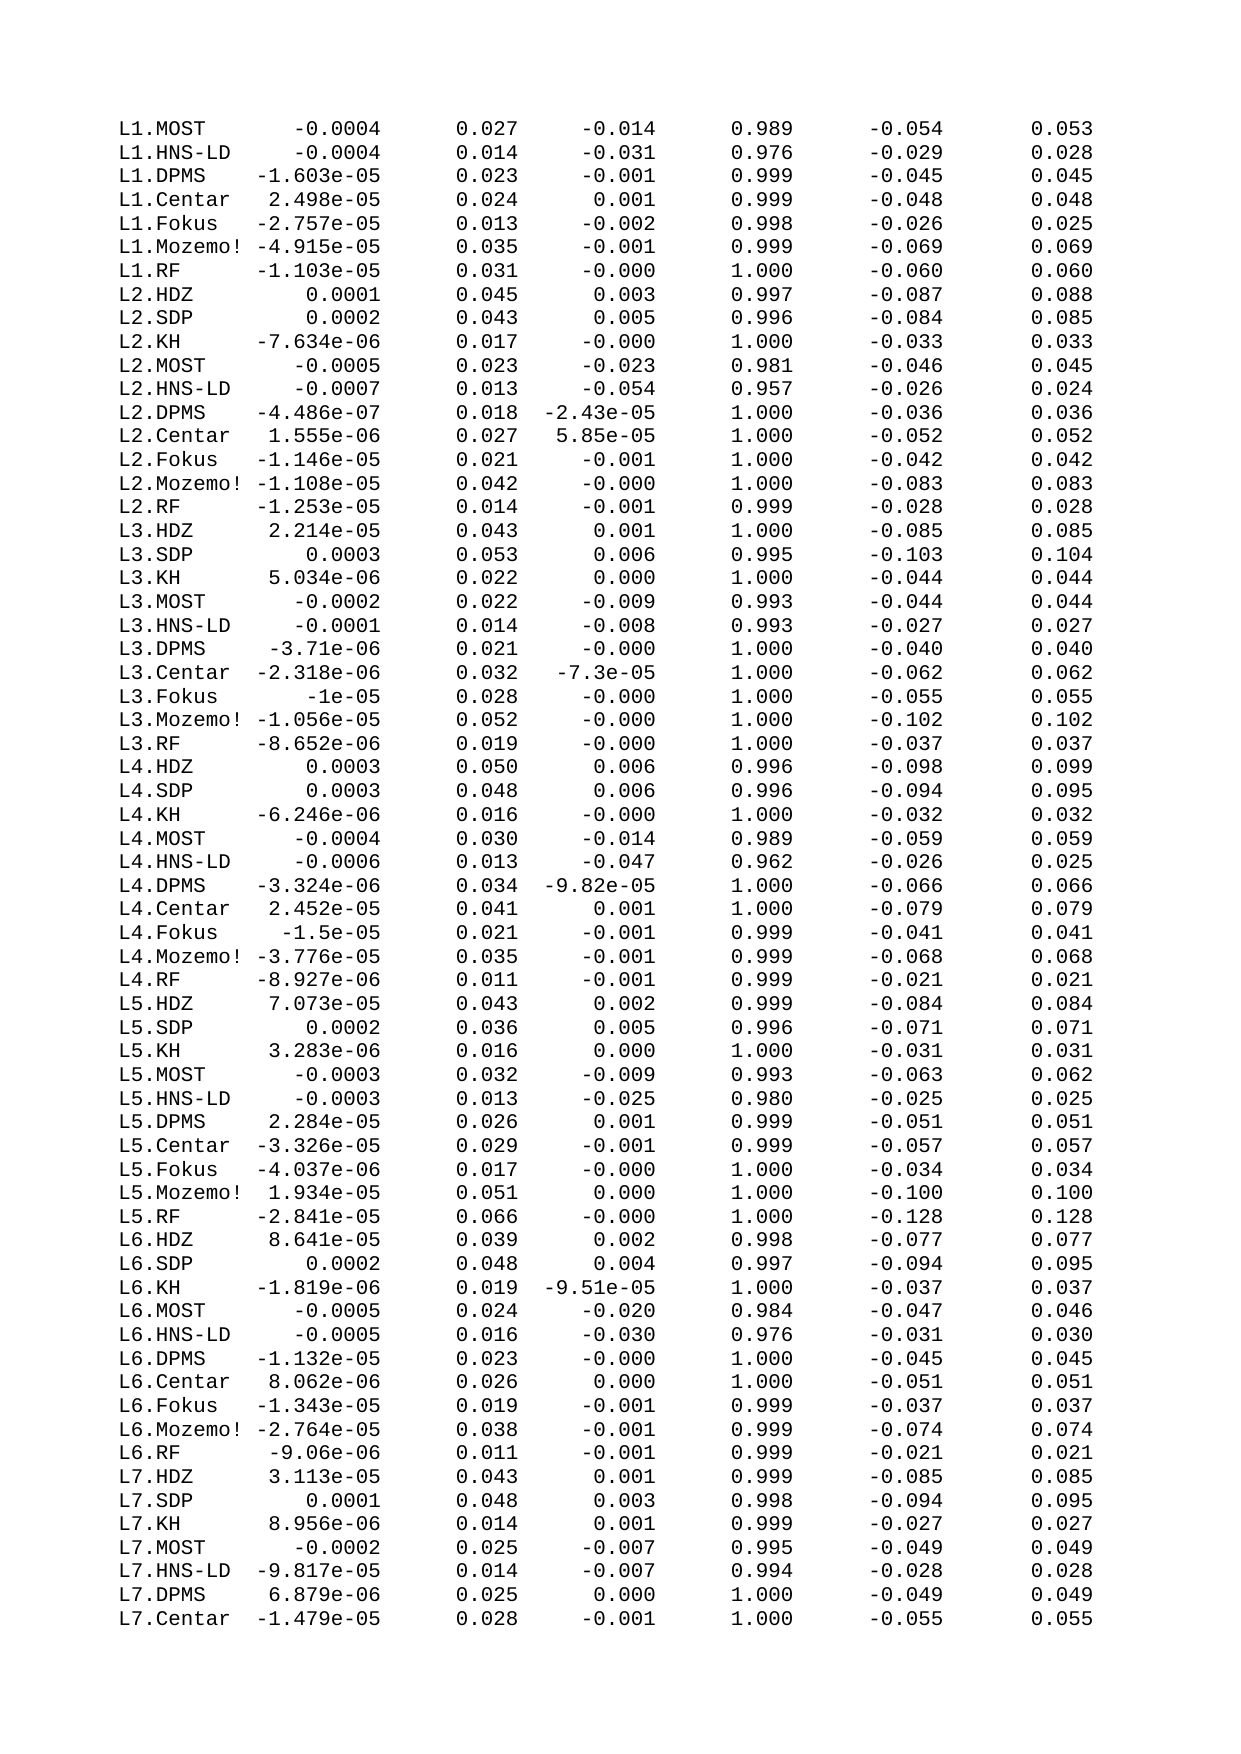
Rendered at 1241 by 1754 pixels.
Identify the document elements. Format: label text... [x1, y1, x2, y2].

text L2.Mozemo! -1.108e-05 0.042 -0.000 1.000 -0.083 0.083 [118, 473, 1122, 496]
text L6.Mozemo! -2.764e-05 0.038 -0.001 0.999 -0.074 0.074 [118, 1419, 1122, 1442]
text L4.HNS-LD -0.0006 0.013 -0.047 0.962 -0.026 0.025 [118, 851, 1122, 875]
text L6.HDZ 8.641e-05 0.039 0.002 0.998 -0.077 0.077 [118, 1229, 1122, 1253]
text L3.Mozemo! -1.056e-05 0.052 -0.000 1.000 -0.102 0.102 [118, 709, 1122, 733]
text L5.RF -2.841e-05 0.066 -0.000 1.000 -0.128 0.128 [118, 1206, 1122, 1229]
text L2.Centar 1.555e-06 0.027 5.85e-05 1.000 -0.052 0.052 [118, 426, 1122, 449]
text L6.SDP 0.0002 0.048 0.004 0.997 -0.094 0.095 [118, 1253, 1122, 1277]
text L7.MOST -0.0002 0.025 -0.007 0.995 -0.049 0.049 [118, 1537, 1122, 1561]
text L7.HNS-LD -9.817e-05 0.014 -0.007 0.994 -0.028 0.028 [118, 1561, 1122, 1584]
text L5.KH 3.283e-06 0.016 0.000 1.000 -0.031 0.031 [118, 1040, 1122, 1064]
text L6.Centar 8.062e-06 0.026 0.000 1.000 -0.051 0.051 [118, 1371, 1122, 1395]
text L4.KH -6.246e-06 0.016 -0.000 1.000 -0.032 0.032 [118, 804, 1122, 827]
text L5.MOST -0.0003 0.032 -0.009 0.993 -0.063 0.062 [118, 1064, 1122, 1088]
text L3.DPMS -3.71e-06 0.021 -0.000 1.000 -0.040 0.040 [118, 638, 1122, 662]
text L6.HNS-LD -0.0005 0.016 -0.030 0.976 -0.031 0.030 [118, 1324, 1122, 1348]
text L3.KH 5.034e-06 0.022 0.000 1.000 -0.044 0.044 [118, 567, 1122, 591]
text L5.HNS-LD -0.0003 0.013 -0.025 0.980 -0.025 0.025 [118, 1088, 1122, 1111]
text L4.Mozemo! -3.776e-05 0.035 -0.001 0.999 -0.068 0.068 [118, 946, 1122, 969]
text L3.RF -8.652e-06 0.019 -0.000 1.000 -0.037 0.037 [118, 733, 1122, 757]
text L3.HDZ 2.214e-05 0.043 0.001 1.000 -0.085 0.085 [118, 520, 1122, 544]
text L3.Fokus -1e-05 0.028 -0.000 1.000 -0.055 0.055 [118, 686, 1122, 709]
text L2.DPMS -4.486e-07 0.018 -2.43e-05 1.000 -0.036 0.036 [118, 402, 1122, 426]
text L1.HNS-LD -0.0004 0.014 -0.031 0.976 -0.029 0.028 [118, 142, 1122, 165]
text L3.HNS-LD -0.0001 0.014 -0.008 0.993 -0.027 0.027 [118, 615, 1122, 638]
text L6.KH -1.819e-06 0.019 -9.51e-05 1.000 -0.037 0.037 [118, 1277, 1122, 1300]
text L6.Fokus -1.343e-05 0.019 -0.001 0.999 -0.037 0.037 [118, 1395, 1122, 1419]
text L5.DPMS 2.284e-05 0.026 0.001 0.999 -0.051 0.051 [118, 1111, 1122, 1135]
text L1.MOST -0.0004 0.027 -0.014 0.989 -0.054 0.053 [118, 118, 1122, 142]
text L7.Centar -1.479e-05 0.028 -0.001 1.000 -0.055 0.055 [118, 1608, 1122, 1631]
text L2.SDP 0.0002 0.043 0.005 0.996 -0.084 0.085 [118, 307, 1122, 331]
text L3.SDP 0.0003 0.053 0.006 0.995 -0.103 0.104 [118, 544, 1122, 567]
text L5.Fokus -4.037e-06 0.017 -0.000 1.000 -0.034 0.034 [118, 1158, 1122, 1182]
text L7.DPMS 6.879e-06 0.025 0.000 1.000 -0.049 0.049 [118, 1584, 1122, 1608]
text L4.RF -8.927e-06 0.011 -0.001 0.999 -0.021 0.021 [118, 969, 1122, 993]
text L5.Mozemo! 1.934e-05 0.051 0.000 1.000 -0.100 0.100 [118, 1182, 1122, 1206]
text L4.Fokus -1.5e-05 0.021 -0.001 0.999 -0.041 0.041 [118, 922, 1122, 946]
text L5.HDZ 7.073e-05 0.043 0.002 0.999 -0.084 0.084 [118, 993, 1122, 1017]
text L2.RF -1.253e-05 0.014 -0.001 0.999 -0.028 0.028 [118, 496, 1122, 520]
text L7.HDZ 3.113e-05 0.043 0.001 0.999 -0.085 0.085 [118, 1466, 1122, 1489]
text L2.KH -7.634e-06 0.017 -0.000 1.000 -0.033 0.033 [118, 331, 1122, 354]
text L2.MOST -0.0005 0.023 -0.023 0.981 -0.046 0.045 [118, 354, 1122, 378]
text L3.Centar -2.318e-06 0.032 -7.3e-05 1.000 -0.062 0.062 [118, 662, 1122, 686]
text L4.HDZ 0.0003 0.050 0.006 0.996 -0.098 0.099 [118, 757, 1122, 780]
text L6.DPMS -1.132e-05 0.023 -0.000 1.000 -0.045 0.045 [118, 1348, 1122, 1371]
text L1.RF -1.103e-05 0.031 -0.000 1.000 -0.060 0.060 [118, 260, 1122, 284]
text L7.SDP 0.0001 0.048 0.003 0.998 -0.094 0.095 [118, 1489, 1122, 1513]
text L1.Centar 2.498e-05 0.024 0.001 0.999 -0.048 0.048 [118, 189, 1122, 213]
text L4.MOST -0.0004 0.030 -0.014 0.989 -0.059 0.059 [118, 827, 1122, 851]
text L6.RF -9.06e-06 0.011 -0.001 0.999 -0.021 0.021 [118, 1442, 1122, 1466]
text L5.Centar -3.326e-05 0.029 -0.001 0.999 -0.057 0.057 [118, 1135, 1122, 1158]
text L2.HNS-LD -0.0007 0.013 -0.054 0.957 -0.026 0.024 [118, 378, 1122, 402]
text L2.HDZ 0.0001 0.045 0.003 0.997 -0.087 0.088 [118, 284, 1122, 307]
text L3.MOST -0.0002 0.022 -0.009 0.993 -0.044 0.044 [118, 591, 1122, 615]
text L7.KH 8.956e-06 0.014 0.001 0.999 -0.027 0.027 [118, 1513, 1122, 1537]
text L4.SDP 0.0003 0.048 0.006 0.996 -0.094 0.095 [118, 780, 1122, 804]
text L2.Fokus -1.146e-05 0.021 -0.001 1.000 -0.042 0.042 [118, 449, 1122, 473]
text L1.Fokus -2.757e-05 0.013 -0.002 0.998 -0.026 0.025 [118, 213, 1122, 236]
text L4.DPMS -3.324e-06 0.034 -9.82e-05 1.000 -0.066 0.066 [118, 875, 1122, 898]
text L1.Mozemo! -4.915e-05 0.035 -0.001 0.999 -0.069 0.069 [118, 236, 1122, 260]
text L5.SDP 0.0002 0.036 0.005 0.996 -0.071 0.071 [118, 1017, 1122, 1040]
text L1.DPMS -1.603e-05 0.023 -0.001 0.999 -0.045 0.045 [118, 165, 1122, 189]
text L6.MOST -0.0005 0.024 -0.020 0.984 -0.047 0.046 [118, 1300, 1122, 1324]
text L4.Centar 2.452e-05 0.041 0.001 1.000 -0.079 0.079 [118, 898, 1122, 922]
